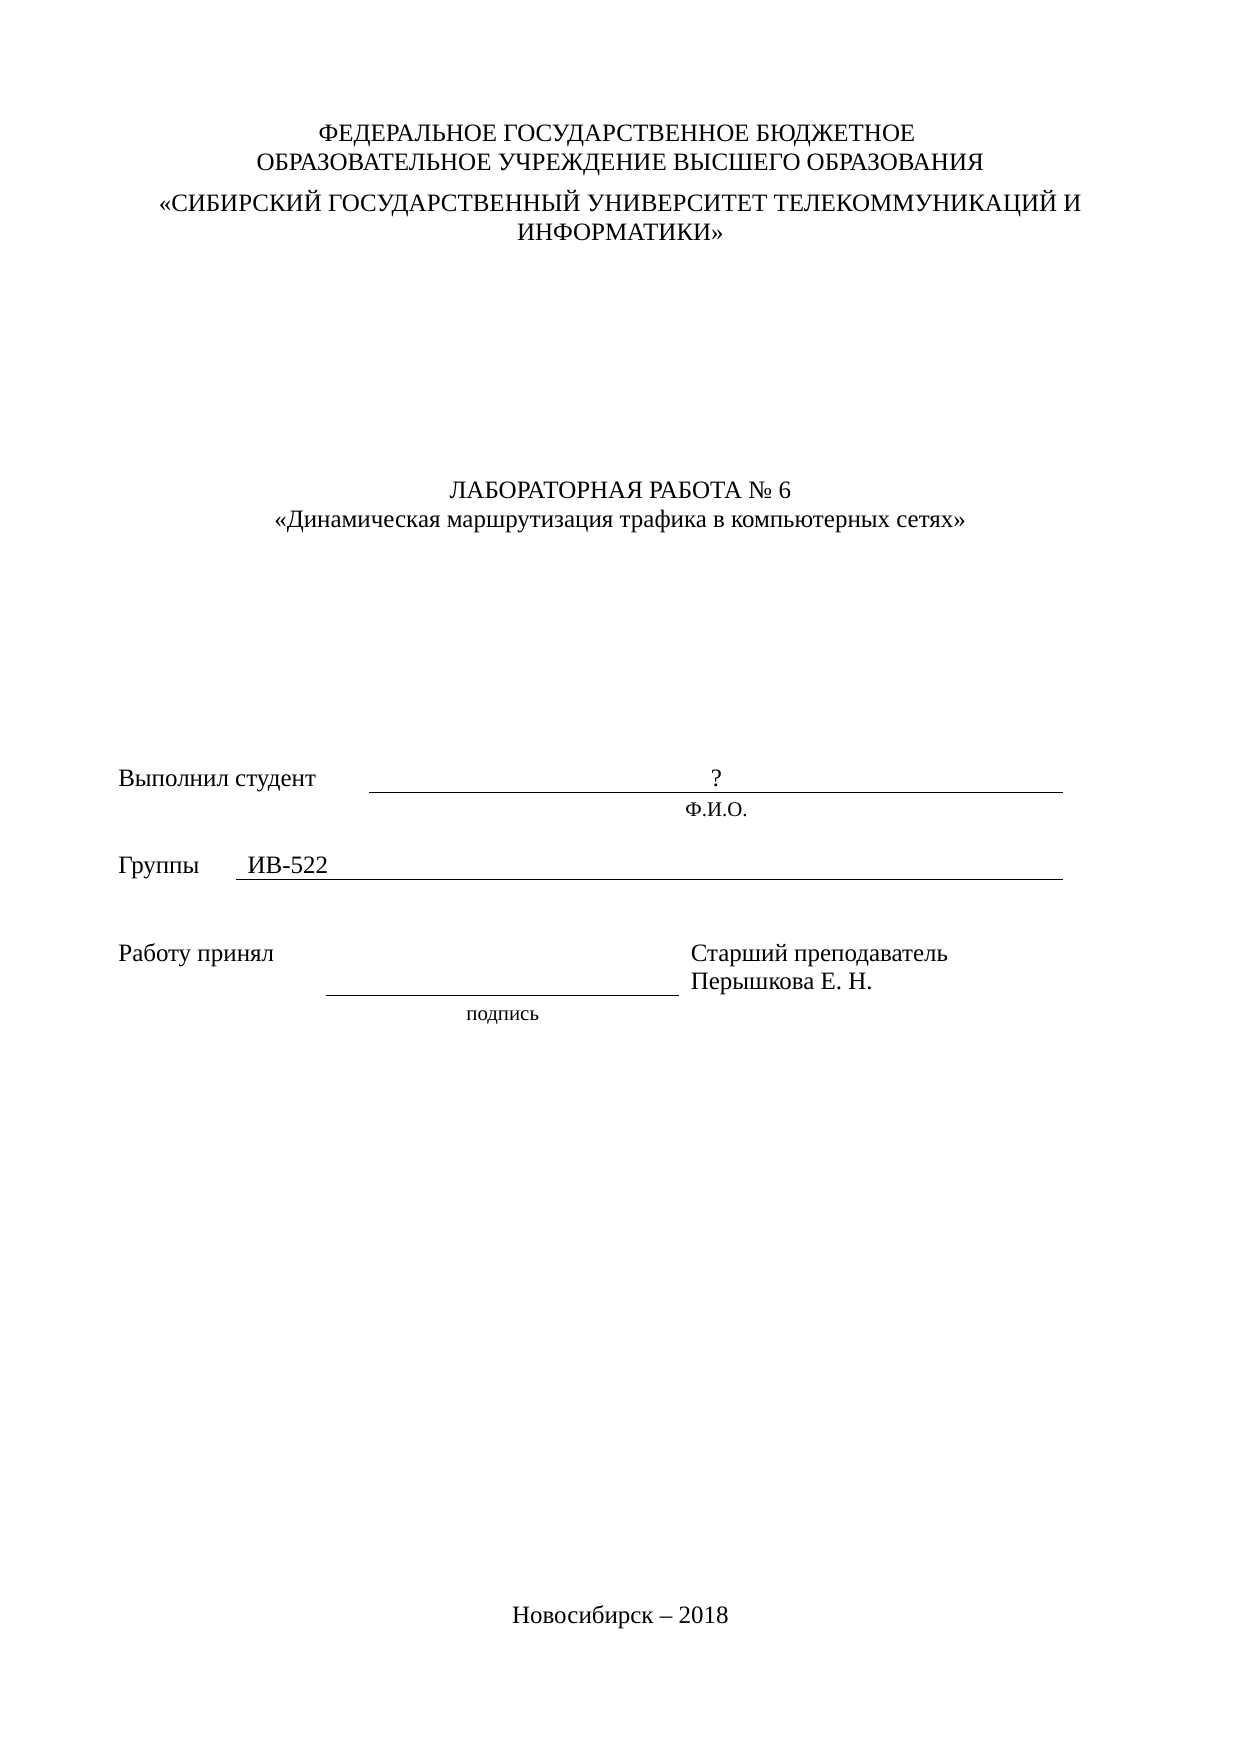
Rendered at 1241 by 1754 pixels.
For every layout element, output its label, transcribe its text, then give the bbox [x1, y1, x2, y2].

table_header Старший преподаватель Перышкова Е. Н. [679, 938, 1063, 995]
table_header Группы [107, 850, 236, 879]
table_cell [107, 792, 369, 822]
table_header ИВ-522 [236, 850, 1063, 879]
table_cell [236, 880, 1063, 909]
table_cell Ф.И.О. [369, 793, 1063, 822]
table_header [326, 938, 679, 995]
table_cell [107, 879, 236, 909]
text ФЕДЕРАЛЬНОЕ ГОСУДАРСТВЕННОЕ БЮДЖЕТНОЕ ОБРАЗОВАТЕЛЬНОЕ УЧРЕЖДЕНИЕ ВЫСШЕГО ОБРАЗОВАНИЯ [118, 118, 1122, 176]
table_header Работу принял [107, 938, 326, 995]
text Новосибирск – 2018 [118, 1600, 1122, 1629]
table_header ? [369, 763, 1063, 792]
table_header Выполнил студент [107, 763, 369, 792]
table_cell [107, 995, 326, 1025]
text «СИБИРСКИЙ ГОСУДАРСТВЕННЫЙ УНИВЕРСИТЕТ ТЕЛЕКОММУНИКАЦИЙ И ИНФОРМАТИКИ» [118, 188, 1122, 246]
text ЛАБОРАТОРНАЯ РАБОТА № 6 [118, 476, 1122, 504]
table_cell [679, 995, 1063, 1025]
text «Динамическая маршрутизация трафика в компьютерных сетях» [118, 504, 1122, 533]
table_cell подпись [326, 996, 679, 1025]
